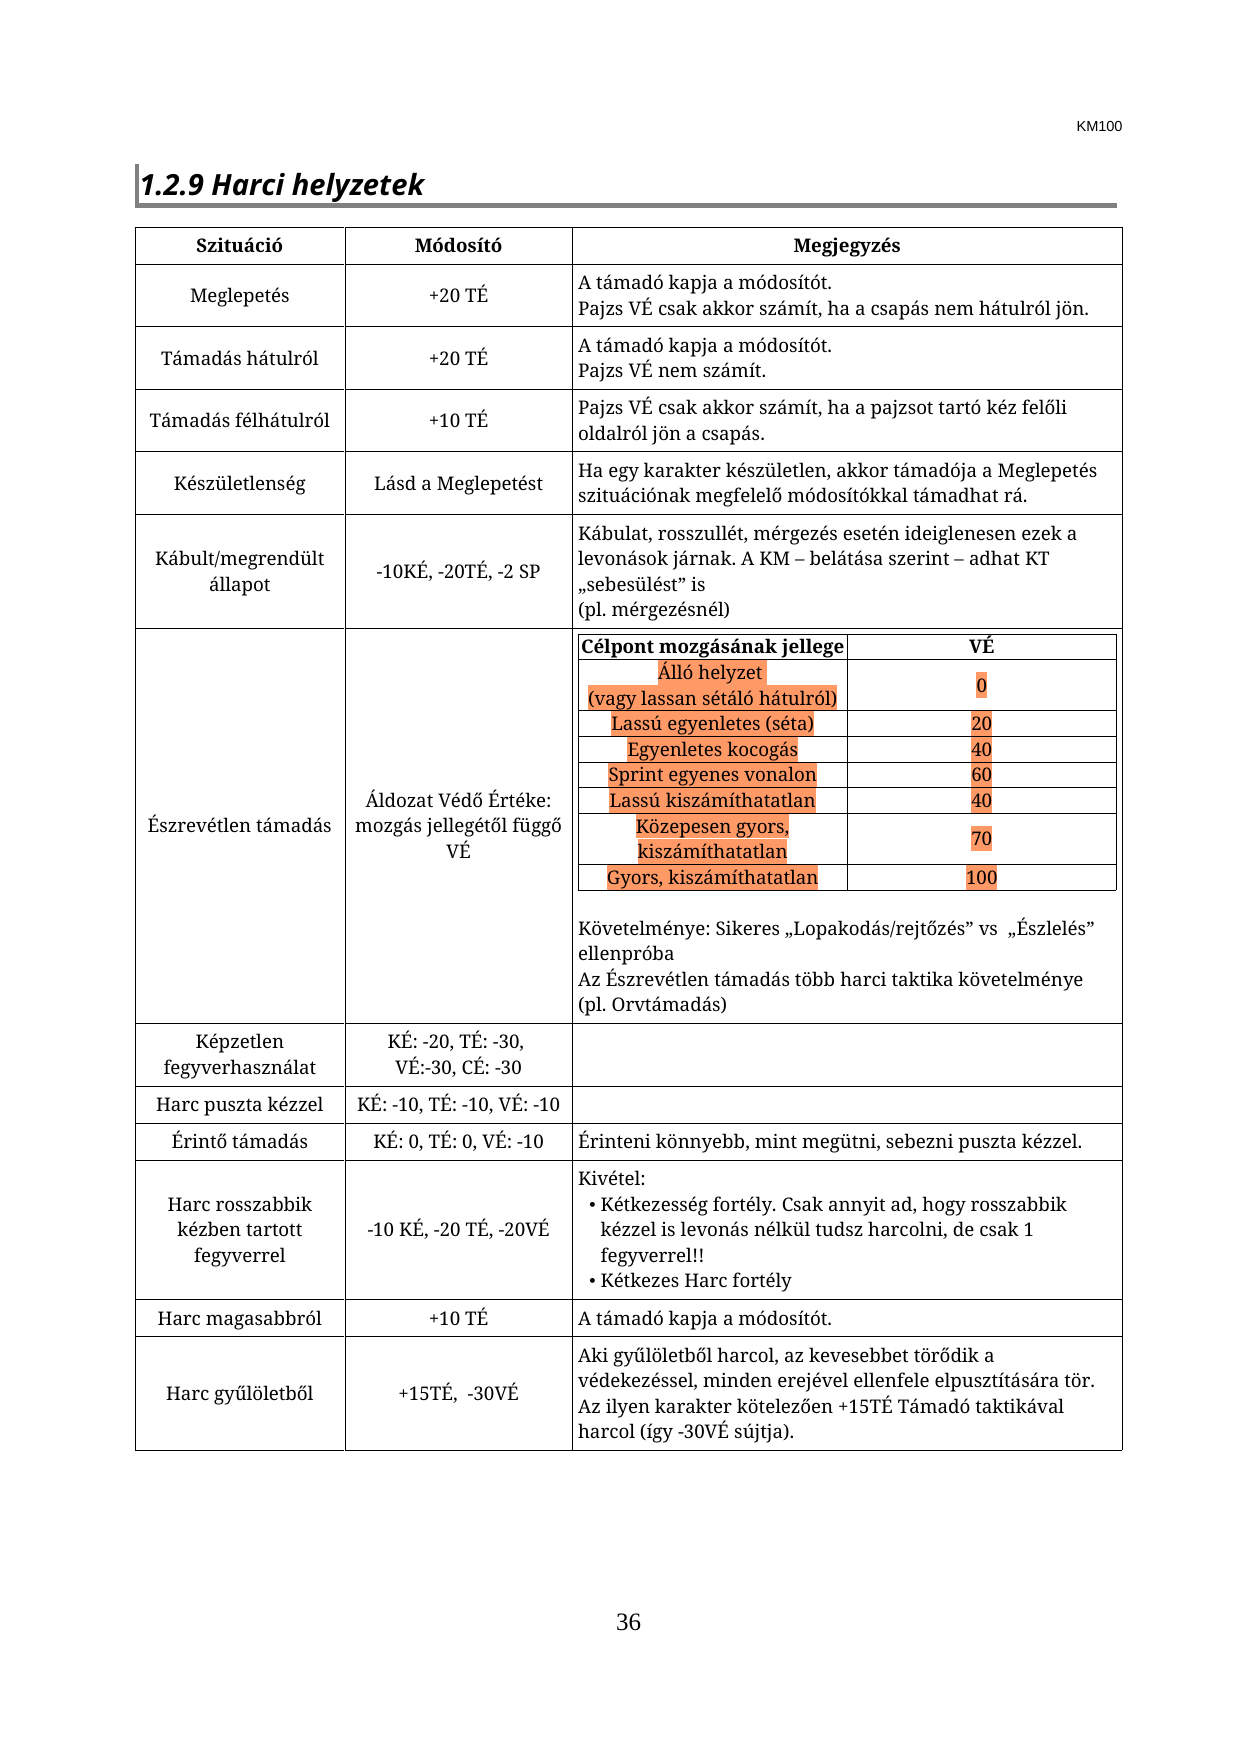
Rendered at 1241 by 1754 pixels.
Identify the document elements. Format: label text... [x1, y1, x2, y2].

table_cell Egyenletes kocogás [579, 737, 847, 762]
table_cell -10 KÉ, -20 TÉ, -20VÉ [346, 1161, 572, 1299]
table_cell Kábult/megrendült állapot [136, 515, 344, 628]
table_cell 40 [848, 788, 1116, 813]
table_cell Támadás félhátulról [136, 390, 344, 451]
table_cell Lassú kiszámíthatatlan [579, 788, 847, 813]
table_cell KÉ: 0, TÉ: 0, VÉ: -10 [346, 1124, 572, 1160]
table_cell KÉ: -20, TÉ: -30, VÉ:-30, CÉ: -30 [346, 1024, 572, 1086]
table_cell Áldozat Védő Értéke: mozgás jellegétől függő VÉ [346, 629, 572, 1023]
table_cell Lásd a Meglepetést [346, 452, 572, 514]
table_cell Meglepetés [136, 265, 344, 326]
table_cell Képzetlen fegyverhasználat [136, 1024, 344, 1086]
table_cell +10 TÉ [346, 1300, 572, 1336]
table_cell Aki gyűlöletből harcol, az kevesebbet törődik a védekezéssel, minden erejével ellenfele elpusztítására tör. Az ilyen karakter kötelezően +15TÉ Támadó taktikával harcol (így -30VÉ sújtja). [573, 1337, 1122, 1450]
table_cell Érintő támadás [136, 1124, 344, 1160]
table_cell Lassú egyenletes (séta) [579, 711, 847, 736]
table_header Megjegyzés [573, 228, 1122, 264]
table_cell [573, 1024, 1122, 1086]
table_cell KÉ: -10, TÉ: -10, VÉ: -10 [346, 1087, 572, 1123]
table_cell Érinteni könnyebb, mint megütni, sebezni puszta kézzel. [573, 1124, 1122, 1160]
subtitle Harci helyzetek [139, 164, 1122, 204]
table_cell Harc magasabbról [136, 1300, 344, 1336]
table_cell Harc puszta kézzel [136, 1087, 344, 1123]
table_header Célpont mozgásának jellege [579, 635, 847, 659]
table_cell Álló helyzet (vagy lassan sétáló hátulról) [579, 660, 847, 710]
table_cell Gyors, kiszámíthatatlan [579, 865, 847, 890]
table_cell Támadás hátulról [136, 327, 344, 389]
table_cell A támadó kapja a módosítót. [573, 1300, 1122, 1336]
table_header Szituáció [136, 228, 344, 264]
table_cell Harc gyűlöletből [136, 1337, 344, 1450]
table_cell 20 [848, 711, 1116, 736]
table_cell Pajzs VÉ csak akkor számít, ha a pajzsot tartó kéz felőli oldalról jön a csapás. [573, 390, 1122, 451]
table_header Módosító [346, 228, 572, 264]
table_cell +15TÉ, -30VÉ [346, 1337, 572, 1450]
table_cell Kivétel: Kétkezesség fortély. Csak annyit ad, hogy rosszabbik kézzel is levonás nélkül tudsz harcolni, de csak 1 fegyverrel!! Kétkezes Harc fortély [573, 1161, 1122, 1299]
table_cell Észrevétlen támadás [136, 629, 344, 1023]
table_cell A támadó kapja a módosítót. Pajzs VÉ nem számít. [573, 327, 1122, 389]
table_cell 0 [848, 660, 1116, 710]
table_cell +20 TÉ [346, 265, 572, 326]
table_cell Ha egy karakter készületlen, akkor támadója a Meglepetés szituációnak megfelelő módosítókkal támadhat rá. [573, 452, 1122, 514]
table_cell 40 [848, 737, 1116, 762]
table_cell 70 [848, 814, 1116, 864]
table_cell Követelménye: Sikeres „Lopakodás/rejtőzés” vs „Észlelés” ellenpróba Az Észrevétlen támadás több harci taktika követelménye (pl. Orvtámadás) [573, 629, 1122, 1023]
table_cell A támadó kapja a módosítót. Pajzs VÉ csak akkor számít, ha a csapás nem hátulról jön. [573, 265, 1122, 326]
table_cell Sprint egyenes vonalon [579, 763, 847, 787]
table_cell 100 [848, 865, 1116, 890]
table_header VÉ [848, 635, 1116, 659]
table_cell 60 [848, 763, 1116, 787]
table_cell Készületlenség [136, 452, 344, 514]
table_cell +10 TÉ [346, 390, 572, 451]
table_cell Kábulat, rosszullét, mérgezés esetén ideiglenesen ezek a levonások járnak. A KM – belátása szerint – adhat KT „sebesülést” is (pl. mérgezésnél) [573, 515, 1122, 628]
table_cell Harc rosszabbik kézben tartott fegyverrel [136, 1161, 344, 1299]
table_cell Közepesen gyors, kiszámíthatatlan [579, 814, 847, 864]
table_cell +20 TÉ [346, 327, 572, 389]
table_cell -10KÉ, -20TÉ, -2 SP [346, 515, 572, 628]
table_cell [573, 1087, 1122, 1123]
